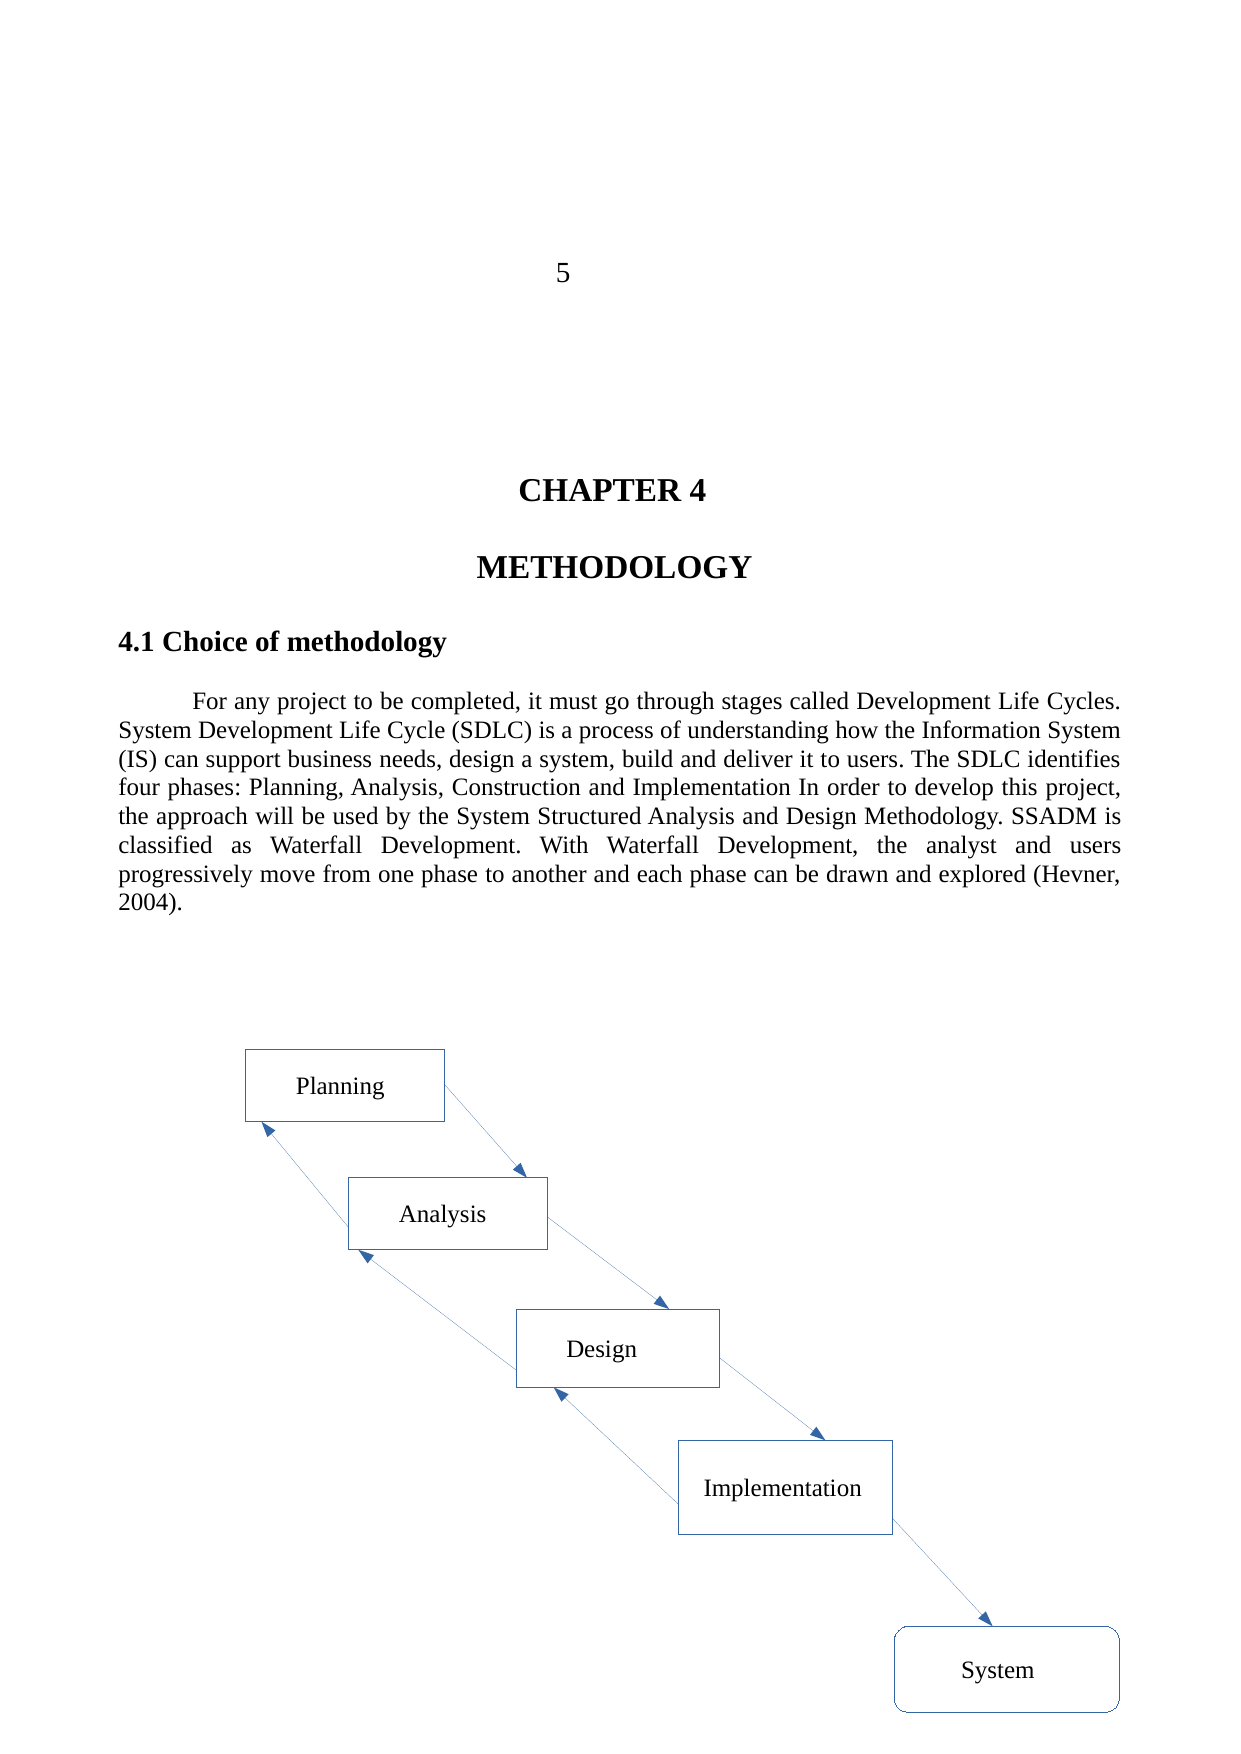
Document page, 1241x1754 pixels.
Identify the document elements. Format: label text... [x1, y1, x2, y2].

text For any project to be completed, it must go through stages called Development Life Cycles. System Development Life Cycle (SDLC) is a process of understanding how the Information System (IS) can support business needs, design a system, build and deliver it to users. The SDLC identifies four phases: Planning, Analysis, Construction and Implementation In order to develop this project, the approach will be used by the System Structured Analysis and Design Methodology. SSADM is classified as Waterfall Development. With Waterfall Development, the analyst and users progressively move from one phase to another and each phase can be drawn and explored (Hevner, 2004). [118, 686, 1122, 916]
text 4.1 Choice of methodology [118, 624, 1122, 657]
text CHAPTER 4 [118, 471, 1122, 509]
text 5 [118, 255, 1122, 288]
text METHODOLOGY [118, 547, 1122, 586]
